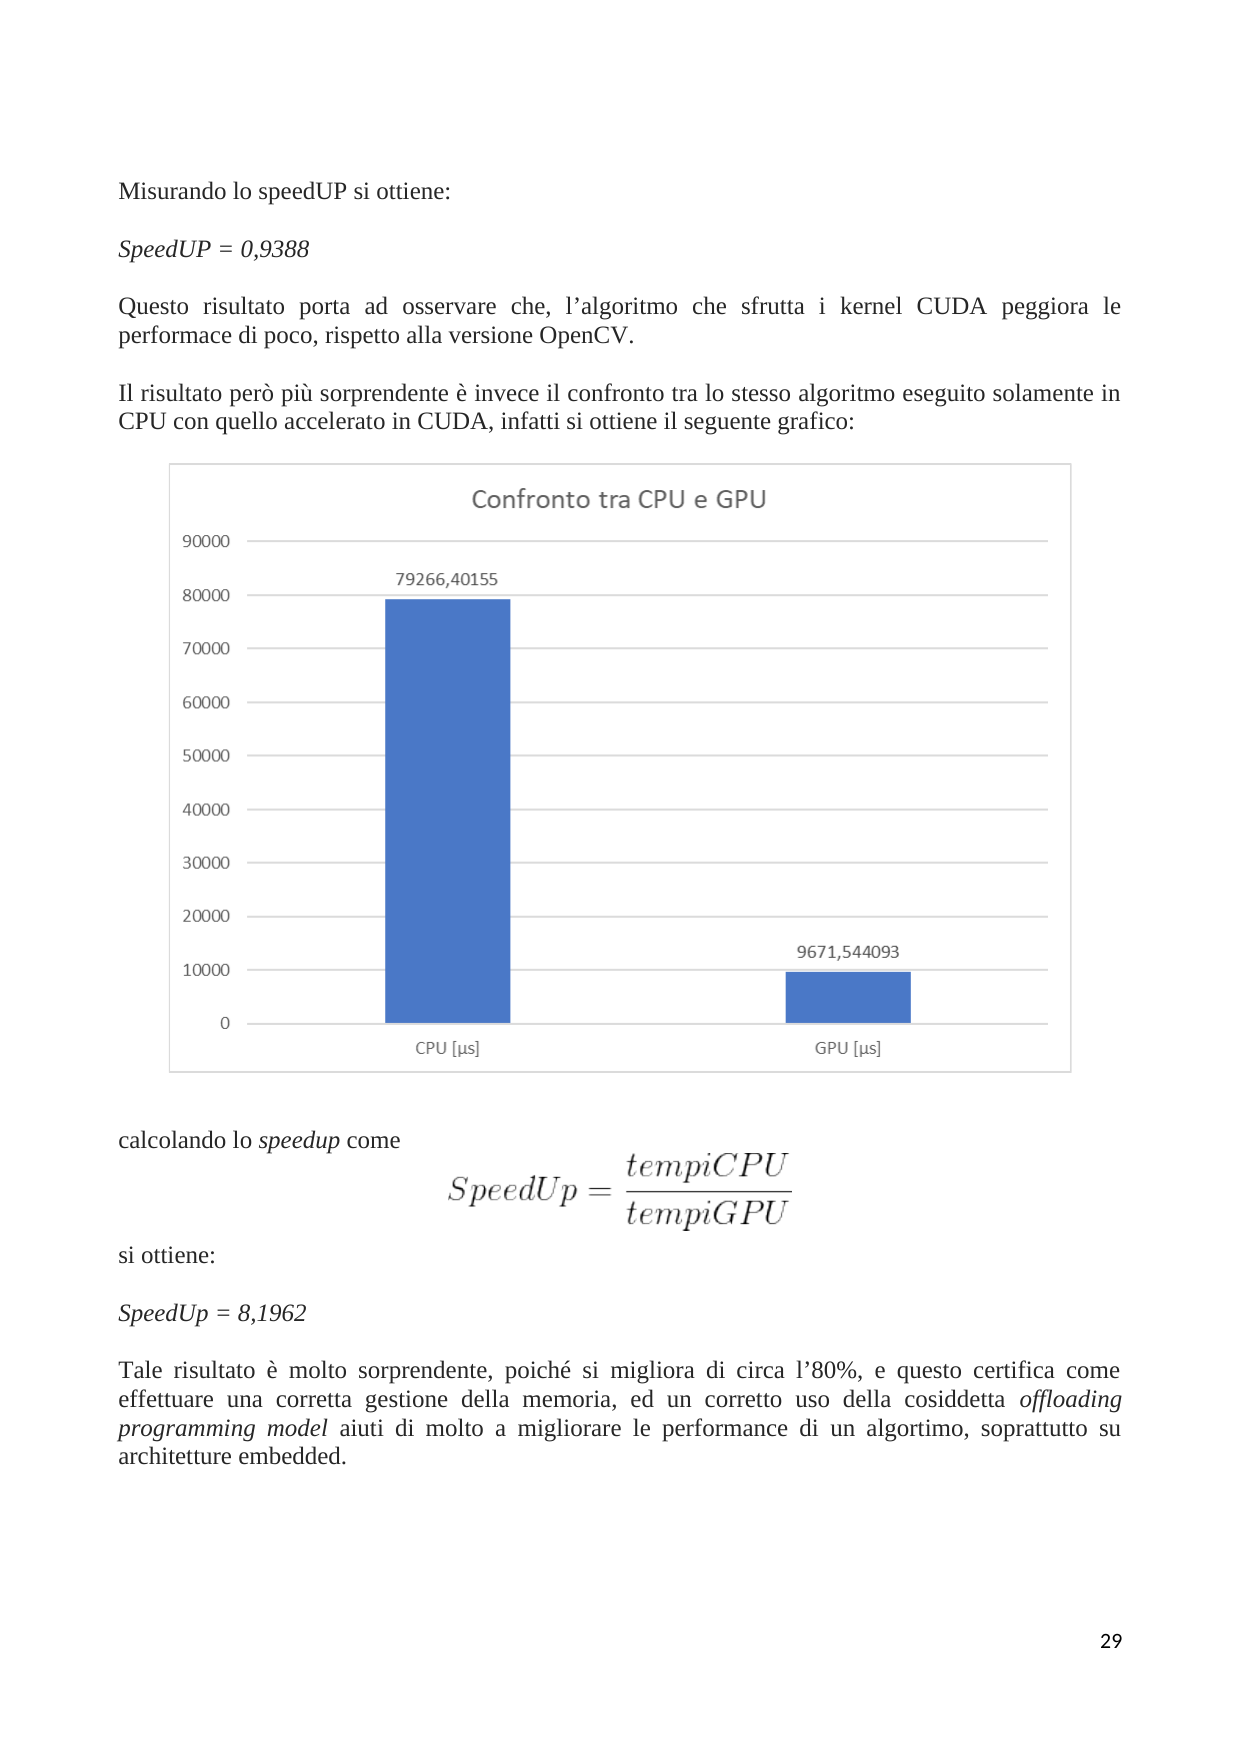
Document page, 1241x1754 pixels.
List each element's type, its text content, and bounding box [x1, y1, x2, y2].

picture [168, 463, 1072, 1073]
text Tale risultato è molto sorprendente, poiché si migliora di circa l’80%, e questo certifica come effettuare una corretta gestione della memoria, ed un corretto uso della cosiddetta offloading programming model aiuti di molto a migliorare le performance di un algortimo, soprattutto su architetture embedded. [118, 1355, 1122, 1470]
text Misurando lo speedUP si ottiene: [118, 176, 1122, 205]
text calcolando lo speedup come [118, 1125, 1122, 1154]
text Questo risultato porta ad osservare che, l’algoritmo che sfrutta i kernel CUDA peggiora le performace di poco, rispetto alla versione OpenCV. [118, 291, 1122, 349]
text SpeedUP = 0,9388 [118, 234, 1122, 263]
text si ottiene: [118, 1240, 1122, 1269]
picture [448, 1153, 792, 1231]
text SpeedUp = 8,1962 [118, 1298, 1122, 1326]
text Il risultato però più sorprendente è invece il confronto tra lo stesso algoritmo eseguito solamente in CPU con quello accelerato in CUDA, infatti si ottiene il seguente grafico: [118, 378, 1122, 435]
